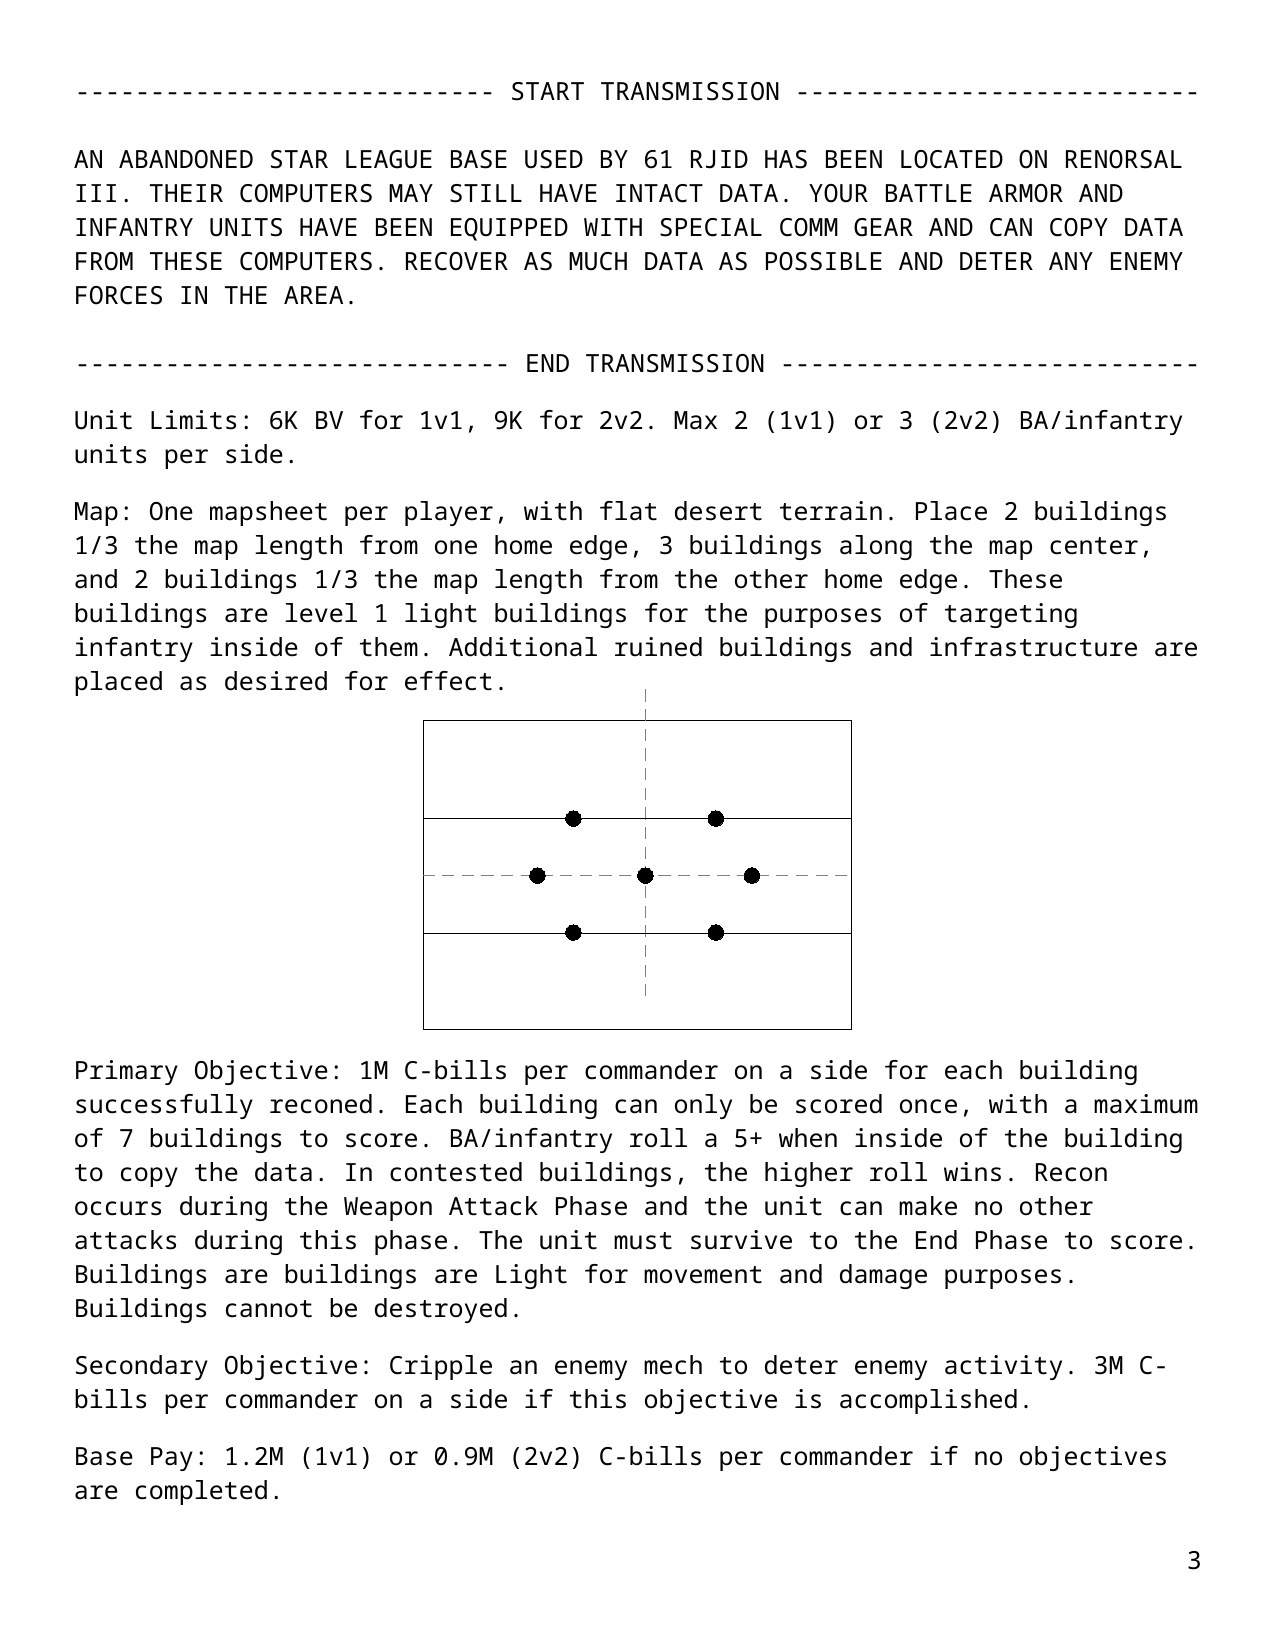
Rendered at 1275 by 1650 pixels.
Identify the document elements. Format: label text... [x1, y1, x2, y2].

text Secondary Objective: Cripple an enemy mech to deter enemy activity. 3M C-bills per commander on a side if this objective is accomplished. [73, 1347, 1201, 1416]
text ---------------------------- START TRANSMISSION --------------------------- [73, 73, 1201, 108]
text Primary Objective: 1M C-bills per commander on a side for each building successfully reconed. Each building can only be scored once, with a maximum of 7 buildings to score. BA/infantry roll a 5+ when inside of the building to copy the data. In contested buildings, the higher roll wins. Recon occurs during the Weapon Attack Phase and the unit can make no other attacks during this phase. The unit must survive to the End Phase to score. Buildings are buildings are Light for movement and damage purposes. Buildings cannot be destroyed. [73, 1052, 1201, 1325]
text Unit Limits: 6K BV for 1v1, 9K for 2v2. Max 2 (1v1) or 3 (2v2) BA/infantry units per side. [73, 403, 1201, 471]
text AN ABANDONED STAR LEAGUE BASE USED BY 61 RJID HAS BEEN LOCATED ON RENORSAL III. THEIR COMPUTERS MAY STILL HAVE INTACT DATA. YOUR BATTLE ARMOR AND INFANTRY UNITS HAVE BEEN EQUIPPED WITH SPECIAL COMM GEAR AND CAN COPY DATA FROM THESE COMPUTERS. RECOVER AS MUCH DATA AS POSSIBLE AND DETER ANY ENEMY FORCES IN THE AREA. [73, 108, 1201, 312]
text Base Pay: 1.2M (1v1) or 0.9M (2v2) C-bills per commander if no objectives are completed. [73, 1438, 1201, 1506]
text ----------------------------- END TRANSMISSION ---------------------------- [73, 312, 1201, 380]
text Map: One mapsheet per player, with flat desert terrain. Place 2 buildings 1/3 the map length from one home edge, 3 buildings along the map center, and 2 buildings 1/3 the map length from the other home edge. These buildings are level 1 light buildings for the purposes of targeting infantry inside of them. Additional ruined buildings and infrastructure are placed as desired for effect. [73, 494, 1201, 698]
